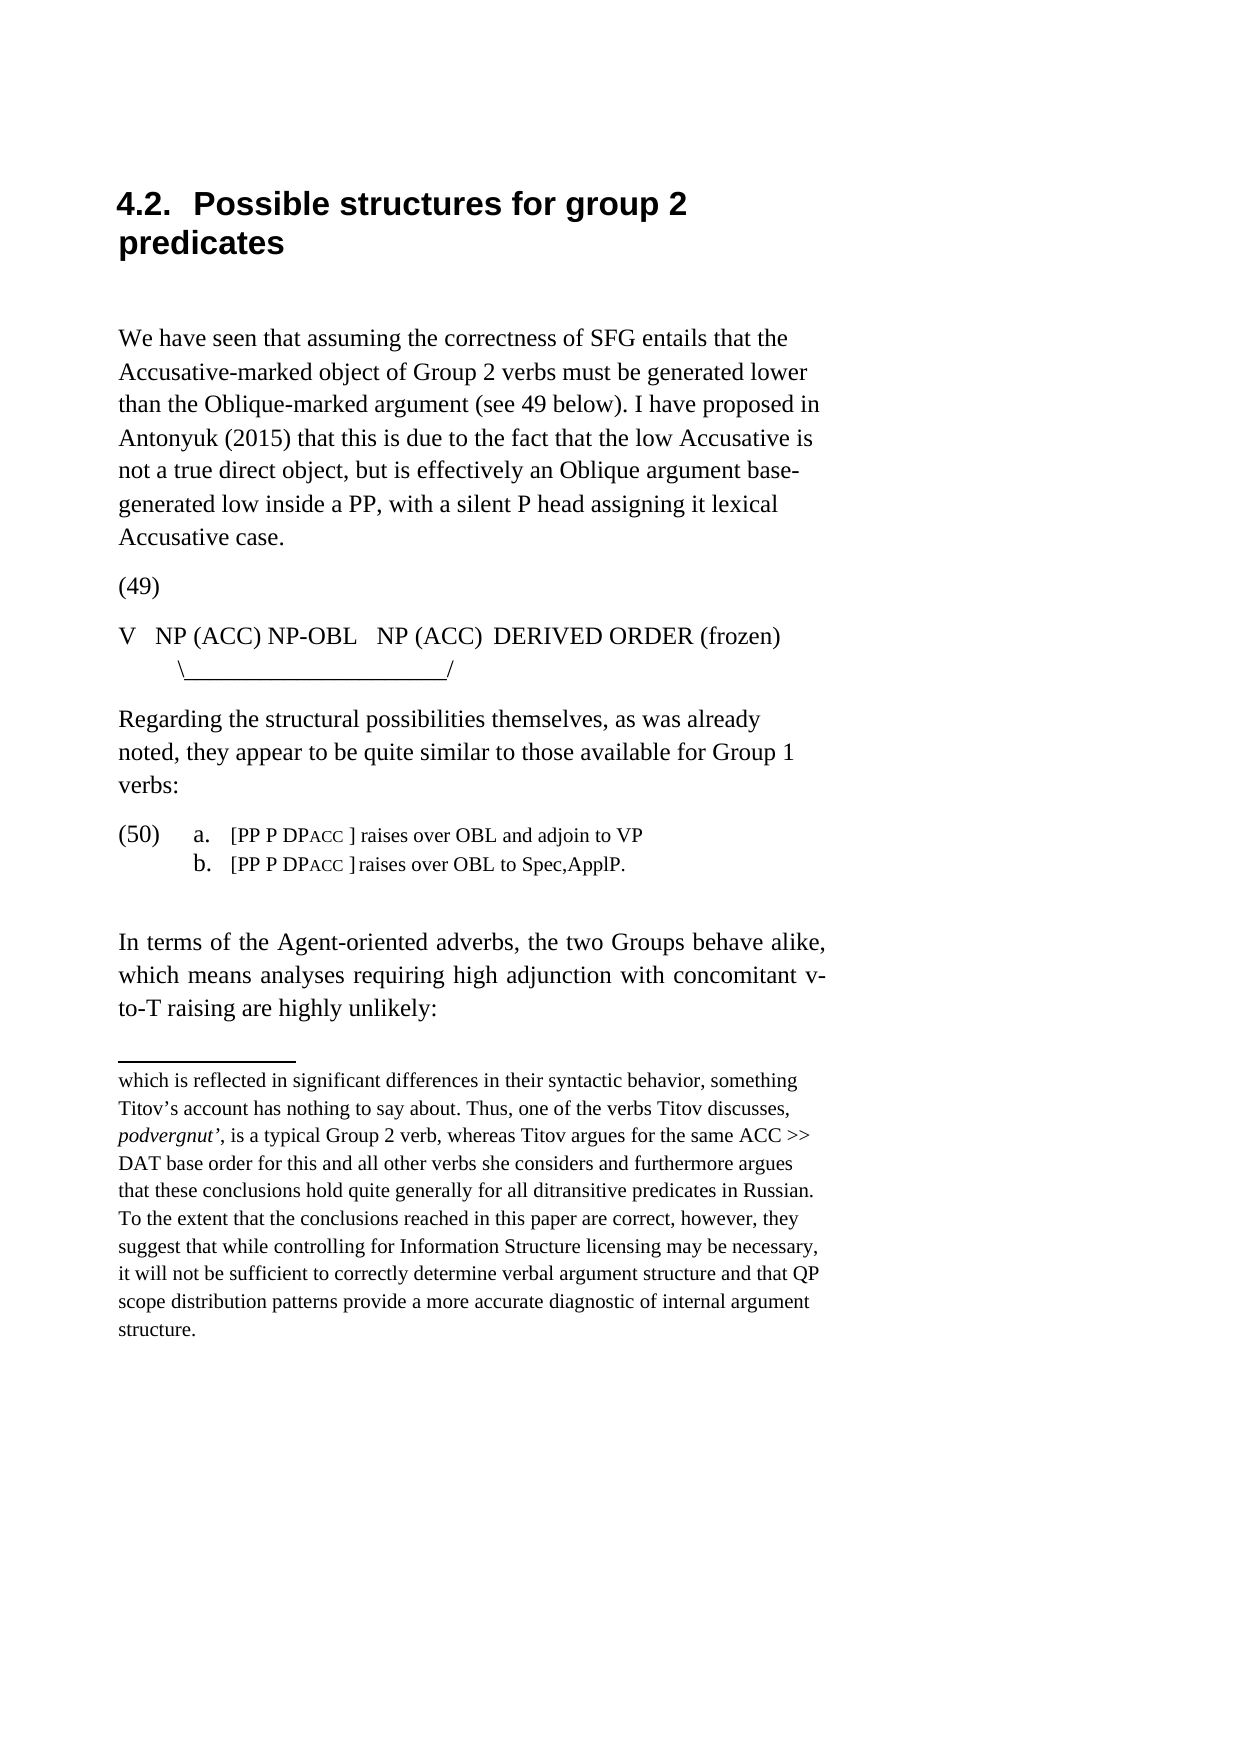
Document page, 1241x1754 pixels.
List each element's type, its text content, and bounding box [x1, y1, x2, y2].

text Regarding the structural possibilities themselves, as was already noted, they appear to be quite similar to those available for Group 1 verbs: [118, 704, 827, 798]
text The conclusions regarding the base-generated order of Group 1 (and Group 3) verbs also converge with the findings reported in Titov (2017), who argues that once Information-Structural considerations licensing various derived word orders in Russian are controlled for, the “canonical” order of Russian ditransitive verbs emerges, that being the ACC > DAT order (see also Cepeda & Cyrino, this volume, for a similar conclusion regarding Spanish, European Portuguese and Brazilian Portuguese). Note, however, that the general results reported here contradict the conclusions of Titov (2017), as it is shown here that there is no homogeneity among Russian ditransitives, with Group 2 verbs having a different base-generated order which is reflected in significant differences in their syntactic behavior, something Titov’s account has nothing to say about. Thus, one of the verbs Titov discusses, podvergnut’, is a typical Group 2 verb, whereas Titov argues for the same ACC >> DAT base order for this and all other verbs she considers and furthermore argues that these conclusions hold quite generally for all ditransitive predicates in Russian. To the extent that the conclusions reached in this paper are correct, however, they suggest that while controlling for Information Structure licensing may be necessary, it will not be sufficient to correctly determine verbal argument structure and that QP scope distribution patterns provide a more accurate diagnostic of internal argument structure. [118, 1068, 827, 1341]
text We have seen that assuming the correctness of SFG entails that the Accusative-marked object of Group 2 verbs must be generated lower than the Oblique-marked argument (see 49 below). I have proposed in Antonyuk (2015) that this is due to the fact that the low Accusative is not a true direct object, but is effectively an Oblique argument base-generated low inside a PP, with a silent P head assigning it lexical Accusative case. [118, 323, 827, 550]
text (50) a. [PP P DPacc ] raises over OBL and adjoin to VP [118, 819, 827, 848]
text V NP (ACC) NP-OBL NP (ACC) DERIVED ORDER (frozen) \_____________________/ [118, 621, 827, 683]
text (49) [118, 571, 827, 600]
text In terms of the Agent-oriented adverbs, the two Groups behave alike, which means analyses requiring high adjunction with concomitant v-to-T raising are highly unlikely: [118, 927, 827, 1021]
list Possible structures for group 2 predicates [116, 184, 827, 261]
text b. [PP P DPacc ] raises over OBL to Spec,ApplP. [118, 848, 827, 877]
